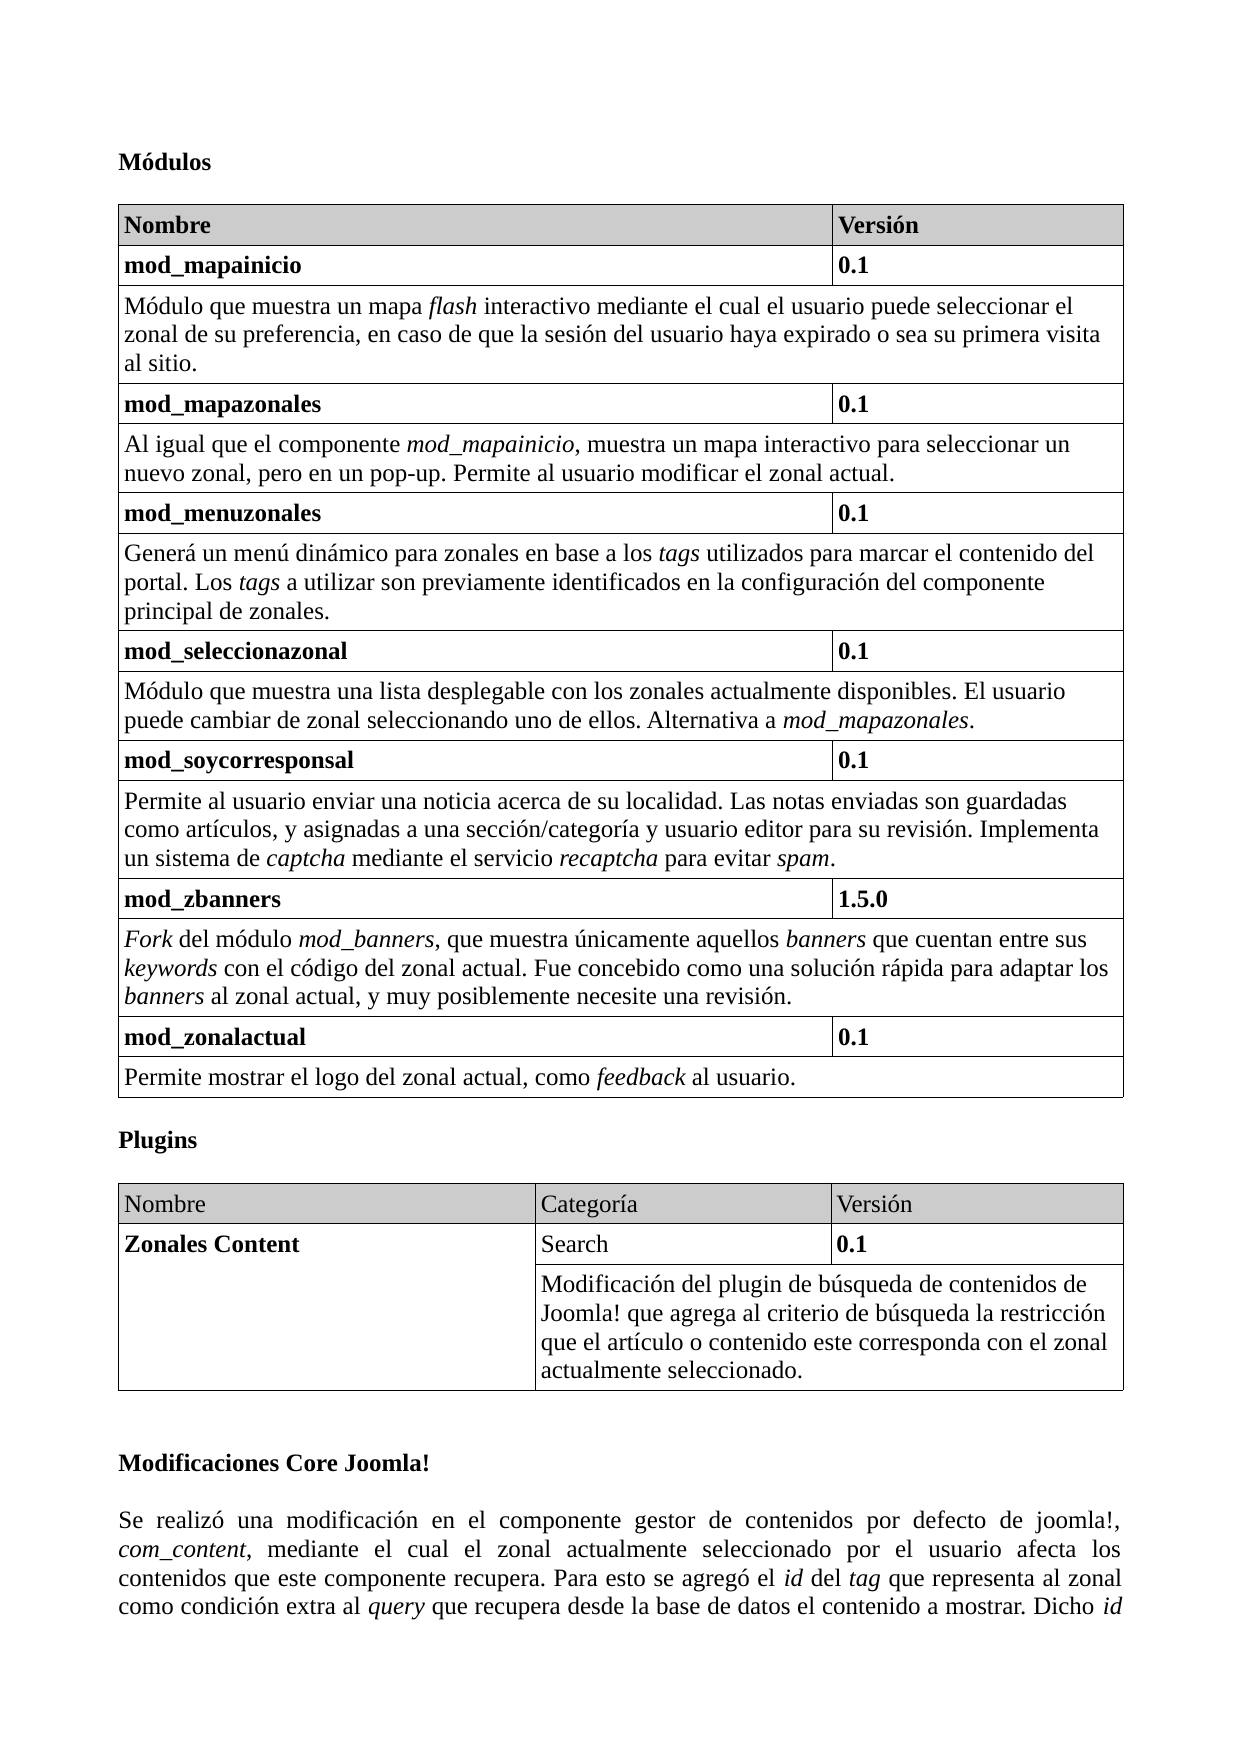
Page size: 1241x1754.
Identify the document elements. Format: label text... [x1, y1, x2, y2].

table_header Versión [833, 205, 1123, 245]
table_cell 0.1 [833, 384, 1123, 423]
table_cell Módulo que muestra una lista desplegable con los zonales actualmente disponibles. El usuario puede cambiar de zonal seleccionando uno de ellos. Alternativa a mod_mapazonales. [119, 672, 1123, 740]
table_cell mod_zonalactual [119, 1017, 832, 1056]
table_cell Permite mostrar el logo del zonal actual, como feedback al usuario. [119, 1057, 1123, 1097]
table_cell 1.5.0 [833, 879, 1123, 918]
table_cell 0.1 [833, 1017, 1123, 1056]
text Módulos [118, 147, 1122, 176]
table_header Categoría [536, 1184, 831, 1223]
table_cell Generá un menú dinámico para zonales en base a los tags utilizados para marcar el contenido del portal. Los tags a utilizar son previamente identificados en la configuración del componente principal de zonales. [119, 534, 1123, 630]
table_cell mod_soycorresponsal [119, 741, 832, 780]
table_cell 0.1 [833, 741, 1123, 780]
table_header Versión [832, 1184, 1123, 1223]
text Modificaciones Core Joomla! [118, 1448, 1122, 1476]
table_cell Fork del módulo mod_banners, que muestra únicamente aquellos banners que cuentan entre sus keywords con el código del zonal actual. Fue concebido como una solución rápida para adaptar los banners al zonal actual, y muy posiblemente necesite una revisión. [119, 919, 1123, 1016]
table_cell 0.1 [833, 493, 1123, 532]
table_cell mod_menuzonales [119, 493, 832, 532]
text Plugins [118, 1125, 1122, 1154]
table_cell Permite al usuario enviar una noticia acerca de su localidad. Las notas enviadas son guardadas como artículos, y asignadas a una sección/categoría y usuario editor para su revisión. Implementa un sistema de captcha mediante el servicio recaptcha para evitar spam. [119, 781, 1123, 878]
table_cell 0.1 [833, 246, 1123, 285]
table_cell mod_seleccionazonal [119, 631, 832, 671]
table_cell Modificación del plugin de búsqueda de contenidos de Joomla! que agrega al criterio de búsqueda la restricción que el artículo o contenido este corresponda con el zonal actualmente seleccionado. [536, 1265, 1123, 1390]
table_header Nombre [119, 1184, 535, 1223]
table_cell 0.1 [833, 631, 1123, 671]
table_cell mod_zbanners [119, 879, 832, 918]
table_cell mod_mapazonales [119, 384, 832, 423]
text Se realizó una modificación en el componente gestor de contenidos por defecto de joomla!, com_content, mediante el cual el zonal actualmente seleccionado por el usuario afecta los contenidos que este componente recupera. Para esto se agregó el id del tag que representa al zonal como condición extra al query que recupera desde la base de datos el contenido a mostrar. Dicho id [118, 1505, 1122, 1620]
table_cell 0.1 [832, 1224, 1123, 1263]
table_header Nombre [119, 205, 832, 245]
table_cell Search [536, 1224, 831, 1263]
table_cell Zonales Content [119, 1224, 535, 1390]
table_cell Módulo que muestra un mapa flash interactivo mediante el cual el usuario puede seleccionar el zonal de su preferencia, en caso de que la sesión del usuario haya expirado o sea su primera visita al sitio. [119, 286, 1123, 383]
table_cell mod_mapainicio [119, 246, 832, 285]
table_cell Al igual que el componente mod_mapainicio, muestra un mapa interactivo para seleccionar un nuevo zonal, pero en un pop-up. Permite al usuario modificar el zonal actual. [119, 424, 1123, 492]
